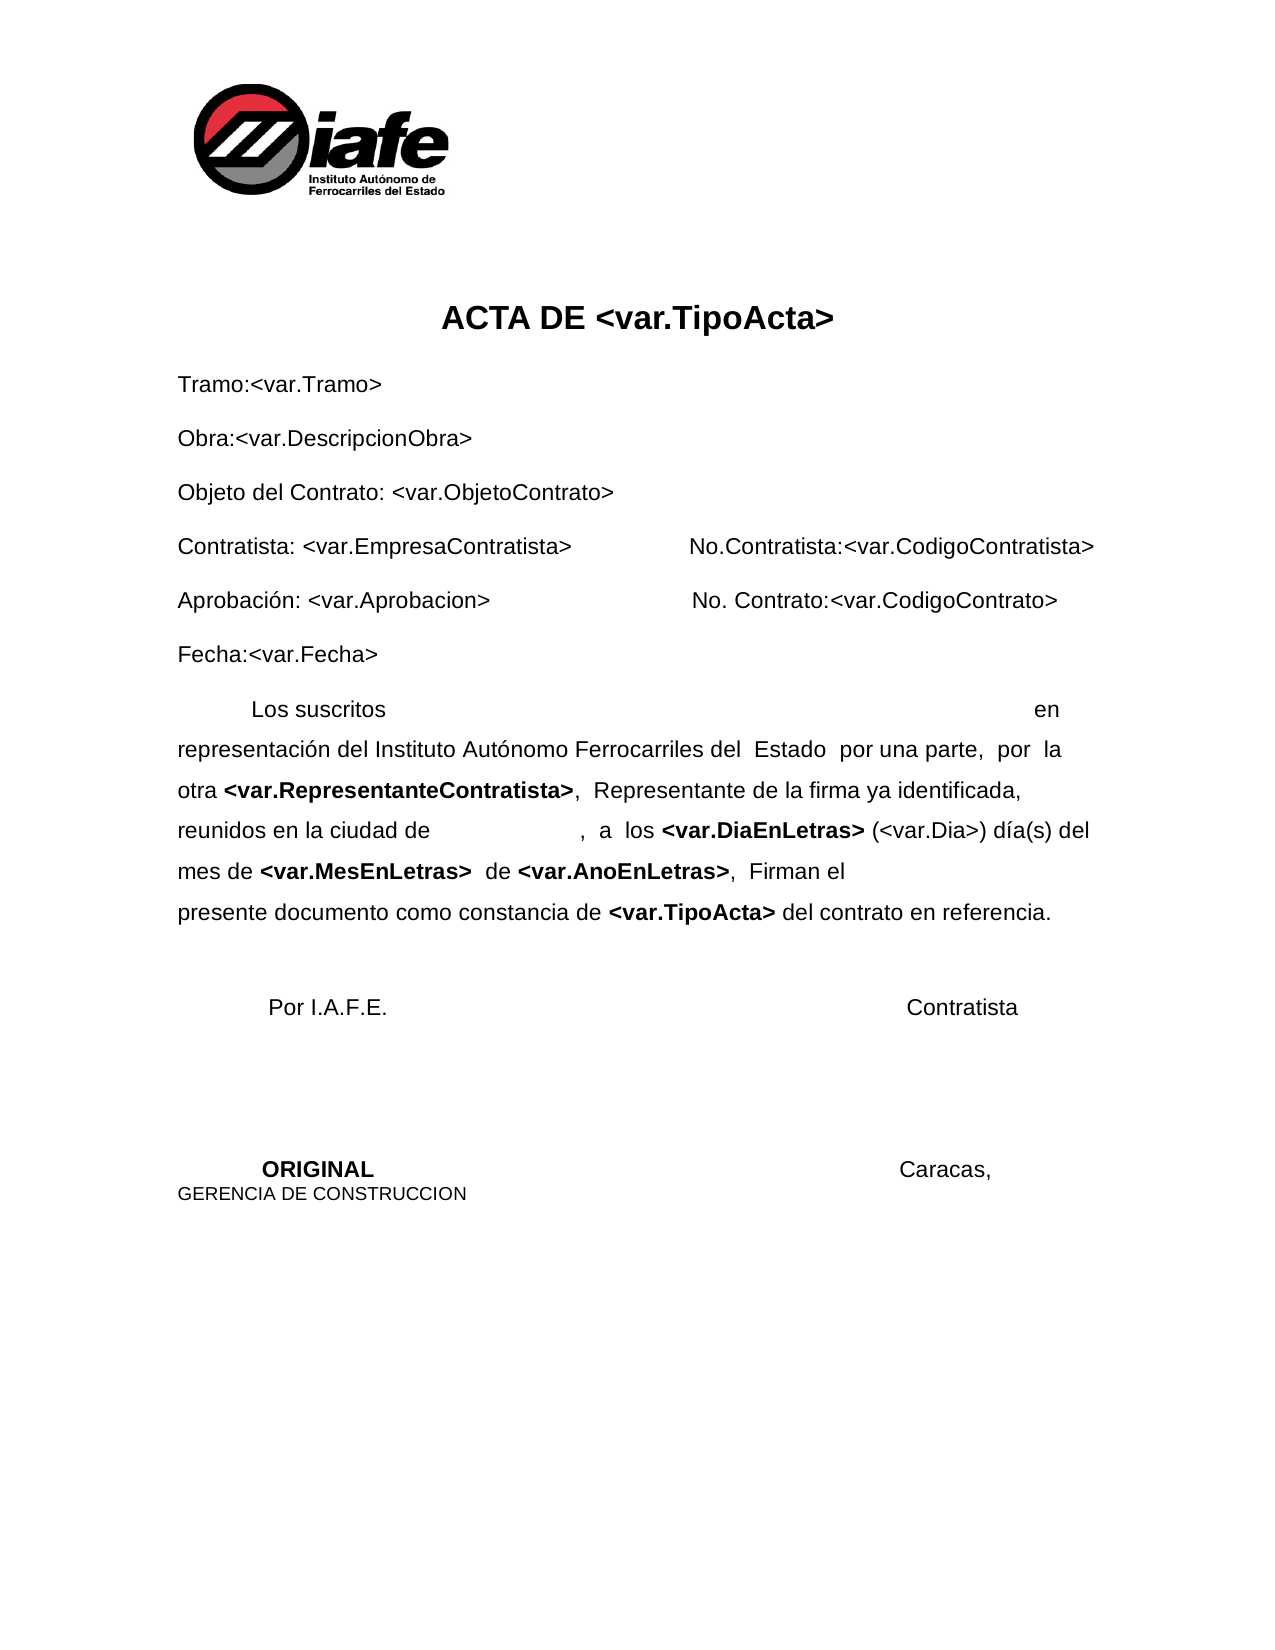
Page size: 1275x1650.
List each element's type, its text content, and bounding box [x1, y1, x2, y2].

text Objeto del Contrato: <var.ObjetoContrato> [177, 478, 1098, 505]
subtitle GERENCIA DE CONSTRUCCION [177, 1182, 1098, 1204]
text Fecha:<var.Fecha> [177, 641, 1098, 668]
text Los suscritos en representación del Instituto Autónomo Ferrocarriles del Estado por una parte, por la [177, 695, 1098, 763]
picture [193, 84, 449, 195]
text Contratista: <var.EmpresaContratista> No.Contratista:<var.CodigoContratista> [177, 532, 1098, 559]
text Aprobación: <var.Aprobacion> No. Contrato:<var.CodigoContrato> [177, 587, 1098, 614]
text otra <var.RepresentanteContratista>, Representante de la firma ya identificada, reunidos en la ciudad de , a los <var.DiaEnLetras> (<var.Dia>) día(s) del mes de <var.MesEnLetras> de <var.AnoEnLetras>, Firman el [177, 776, 1098, 884]
text presente documento como constancia de <var.TipoActa> del contrato en referencia. [177, 898, 1098, 925]
text Por I.A.F.E. Contratista [177, 993, 1098, 1020]
text Tramo:<var.Tramo> [177, 370, 1098, 397]
text ORIGINAL Caracas, [177, 1155, 1098, 1182]
text Obra:<var.DescripcionObra> [177, 424, 1098, 451]
title ACTA DE <var.TipoActa> [177, 298, 1098, 337]
